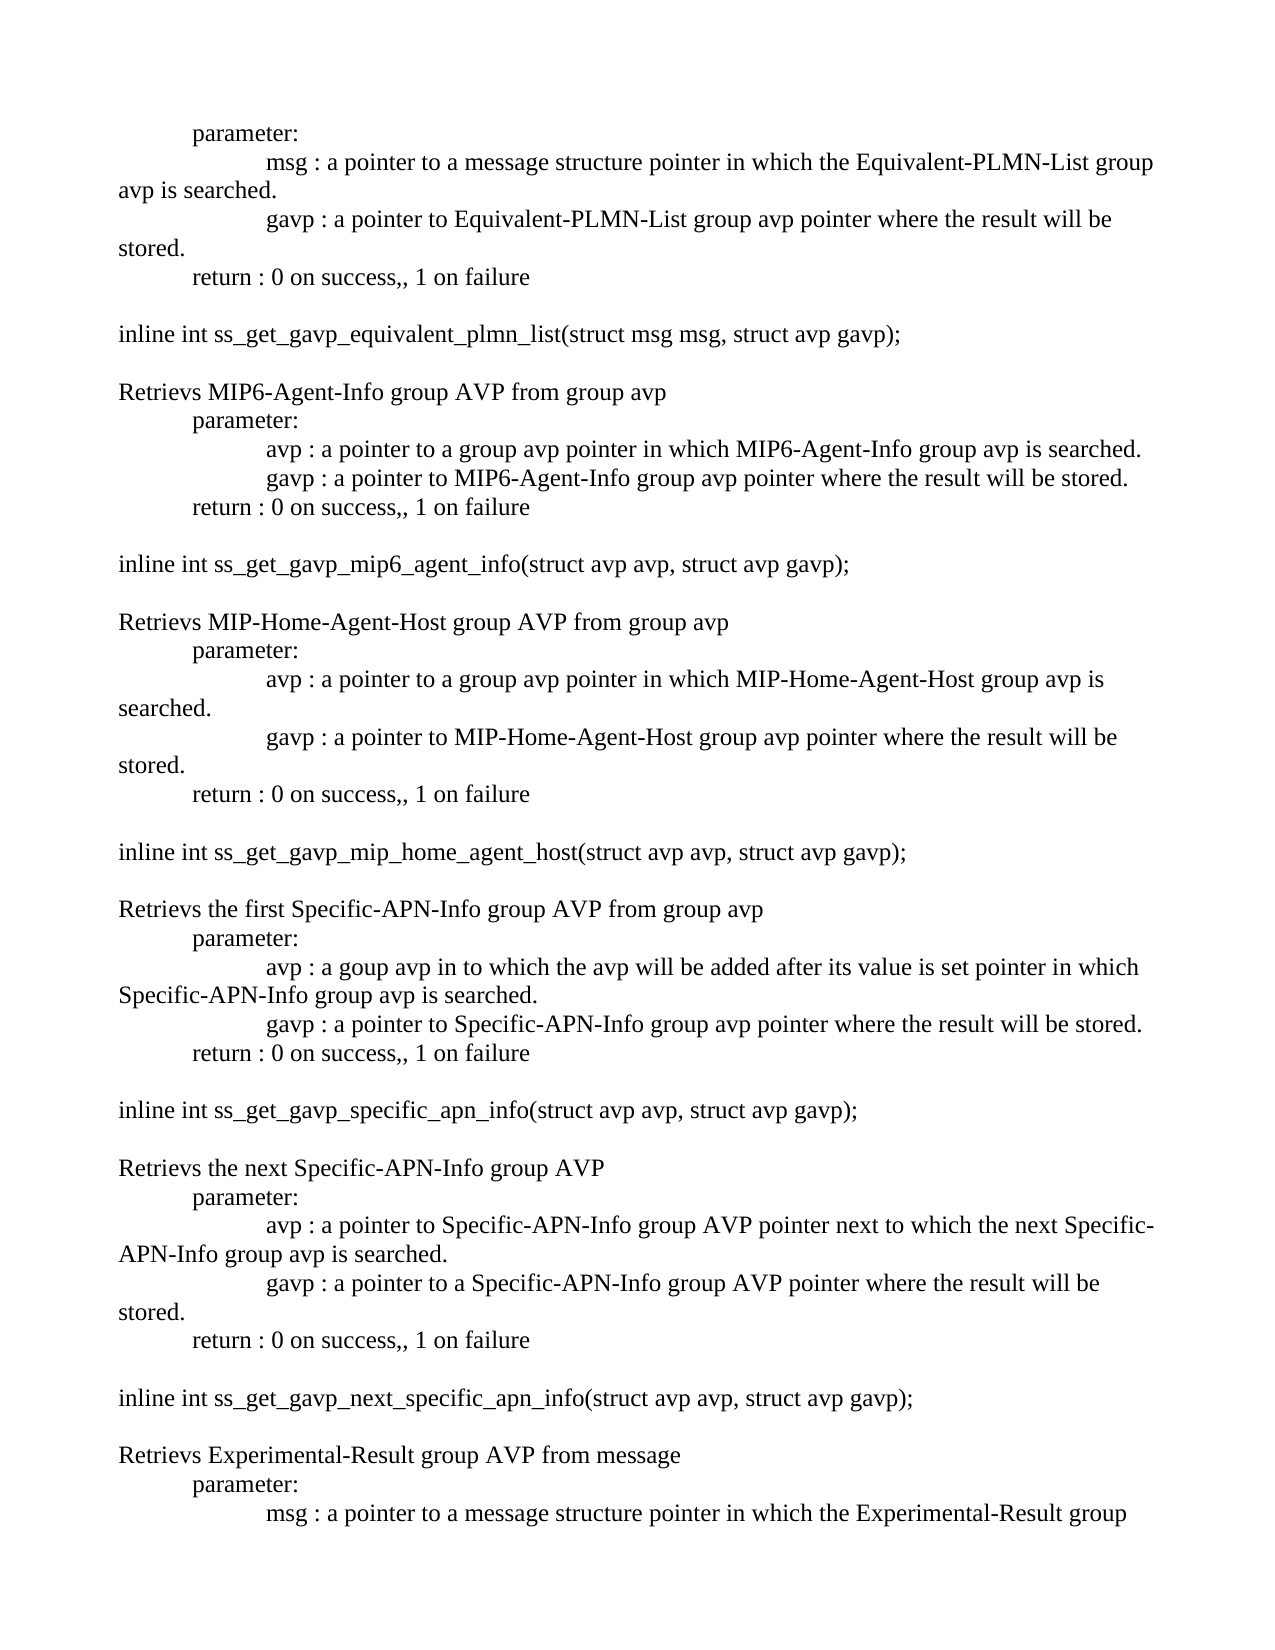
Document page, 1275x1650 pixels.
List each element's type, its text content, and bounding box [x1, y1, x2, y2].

text return : 0 on success,, 1 on failure [118, 779, 1157, 808]
text parameter: [118, 406, 1157, 434]
text Retrievs MIP6-Agent-Info group AVP from group avp [118, 377, 1157, 406]
text return : 0 on success,, 1 on failure [118, 492, 1157, 521]
text Retrievs the first Specific-APN-Info group AVP from group avp [118, 894, 1157, 923]
text avp : a pointer to a group avp pointer in which MIP-Home-Agent-Host group avp is searched. [118, 664, 1157, 722]
text avp : a pointer to Specific-APN-Info group AVP pointer next to which the next Specific-APN-Info group avp is searched. [118, 1211, 1157, 1268]
text msg : a pointer to a message structure pointer in which the Equivalent-PLMN-List group avp is searched. [118, 147, 1157, 204]
text parameter: [118, 118, 1157, 147]
text inline int ss_get_gavp_equivalent_plmn_list(struct msg msg, struct avp gavp); [118, 319, 1157, 348]
text Retrievs the next Specific-APN-Info group AVP [118, 1153, 1157, 1182]
text inline int ss_get_gavp_specific_apn_info(struct avp avp, struct avp gavp); [118, 1096, 1157, 1124]
text inline int ss_get_gavp_mip_home_agent_host(struct avp avp, struct avp gavp); [118, 837, 1157, 866]
text avp : a pointer to a group avp pointer in which MIP6-Agent-Info group avp is searched. [118, 434, 1157, 463]
text gavp : a pointer to a Specific-APN-Info group AVP pointer where the result will be stored. [118, 1268, 1157, 1326]
text Retrievs Experimental-Result group AVP from message [118, 1441, 1157, 1469]
text gavp : a pointer to MIP6-Agent-Info group avp pointer where the result will be stored. [118, 463, 1157, 492]
text parameter: [118, 1182, 1157, 1211]
text return : 0 on success,, 1 on failure [118, 1038, 1157, 1067]
text Retrievs MIP-Home-Agent-Host group AVP from group avp [118, 607, 1157, 636]
text parameter: [118, 1469, 1157, 1498]
text return : 0 on success,, 1 on failure [118, 262, 1157, 291]
text return : 0 on success,, 1 on failure [118, 1326, 1157, 1354]
text avp : a goup avp in to which the avp will be added after its value is set pointer in which Specific-APN-Info group avp is searched. [118, 952, 1157, 1009]
text gavp : a pointer to Specific-APN-Info group avp pointer where the result will be stored. [118, 1009, 1157, 1038]
text parameter: [118, 636, 1157, 664]
text inline int ss_get_gavp_mip6_agent_info(struct avp avp, struct avp gavp); [118, 549, 1157, 578]
text gavp : a pointer to Equivalent-PLMN-List group avp pointer where the result will be stored. [118, 204, 1157, 262]
text gavp : a pointer to MIP-Home-Agent-Host group avp pointer where the result will be stored. [118, 722, 1157, 779]
text msg : a pointer to a message structure pointer in which the Experimental-Result group [118, 1498, 1157, 1527]
text parameter: [118, 923, 1157, 952]
text inline int ss_get_gavp_next_specific_apn_info(struct avp avp, struct avp gavp); [118, 1383, 1157, 1412]
